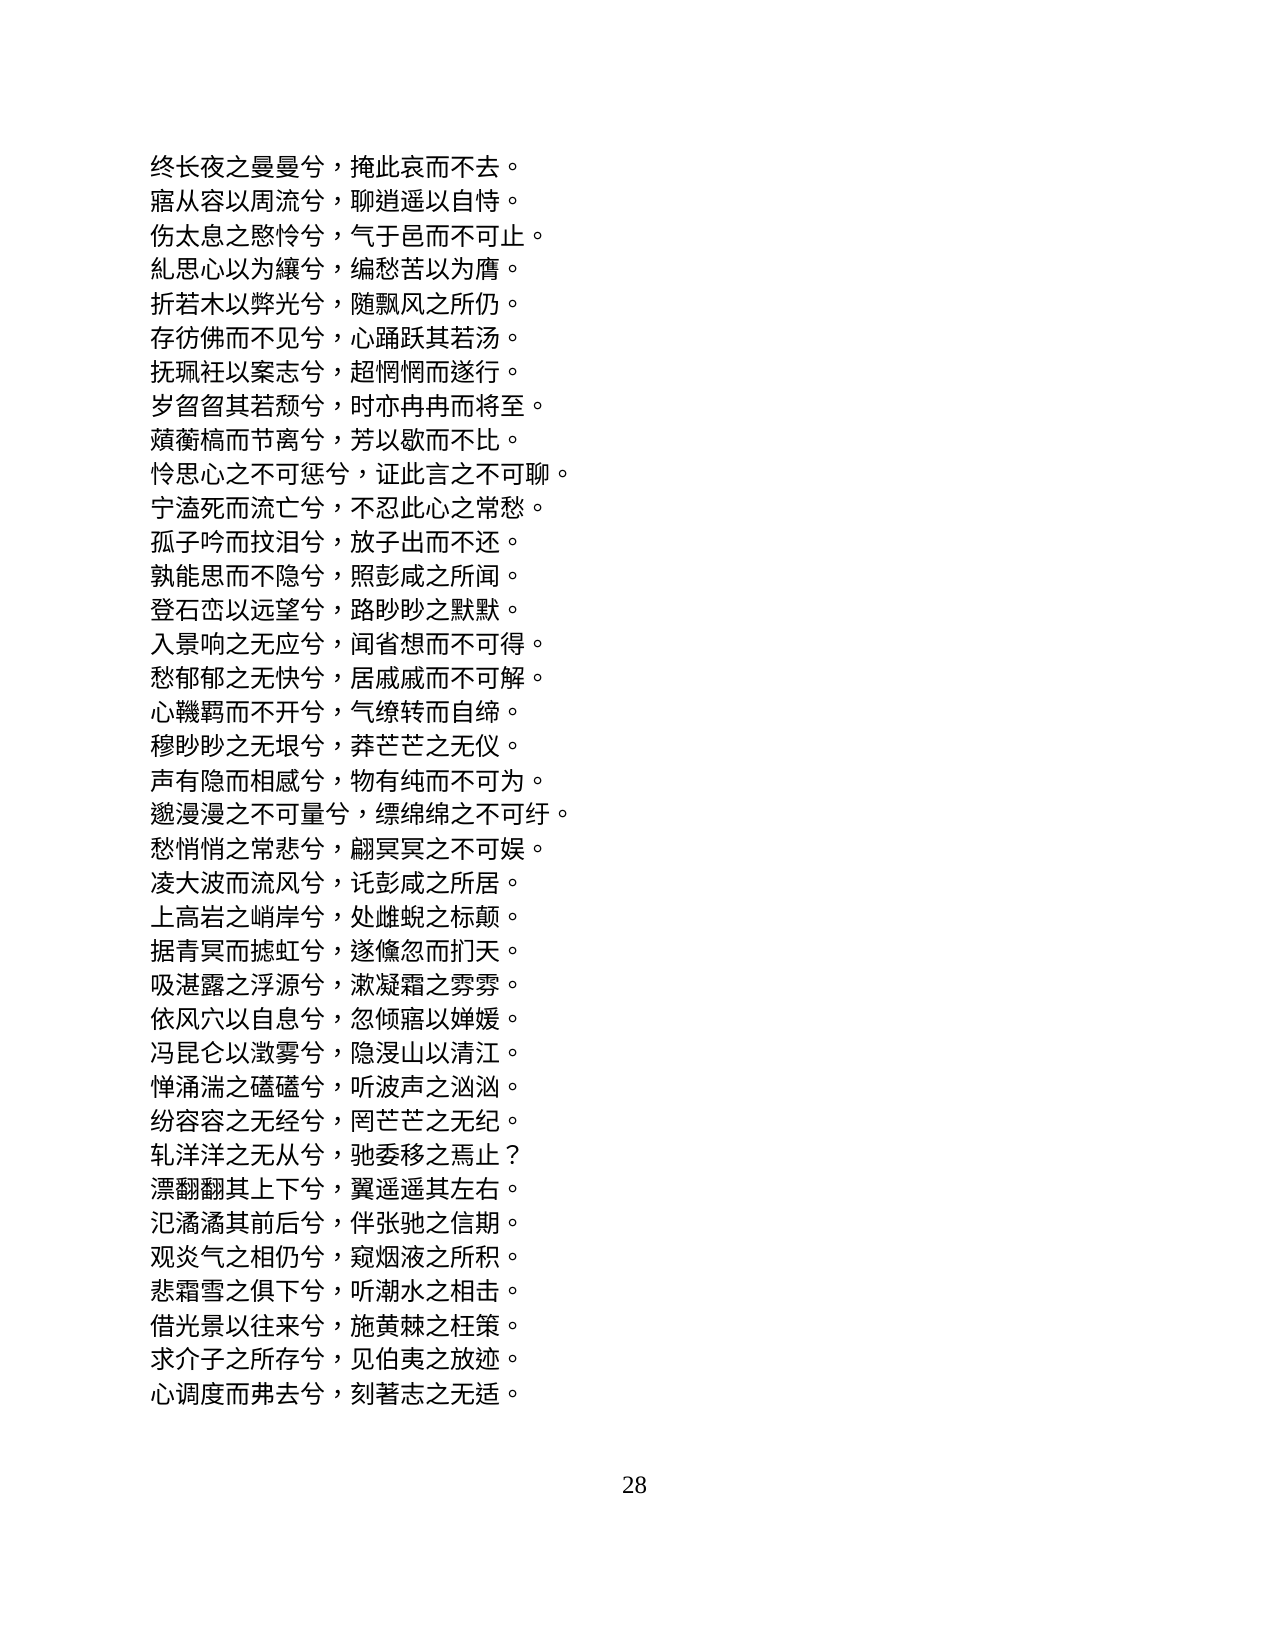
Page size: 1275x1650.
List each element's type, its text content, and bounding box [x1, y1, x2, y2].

text 终长夜之曼曼兮，掩此哀而不去。 寤从容以周流兮，聊逍遥以自恃。 伤太息之愍怜兮，气于邑而不可止。 糺思心以为纕兮，编愁苦以为膺。 折若木以弊光兮，随飘风之所仍。 存彷佛而不见兮，心踊跃其若汤。 抚珮衽以案志兮，超惘惘而遂行。 岁曶曶其若颓兮，时亦冉冉而将至。 薠蘅槁而节离兮，芳以歇而不比。 怜思心之不可惩兮，证此言之不可聊。 宁溘死而流亡兮，不忍此心之常愁。 孤子吟而抆泪兮，放子出而不还。 孰能思而不隐兮，照彭咸之所闻。 登石峦以远望兮，路眇眇之默默。 入景响之无应兮，闻省想而不可得。 愁郁郁之无快兮，居戚戚而不可解。 心鞿羁而不开兮，气缭转而自缔。 穆眇眇之无垠兮，莽芒芒之无仪。 声有隐而相感兮，物有纯而不可为。 邈漫漫之不可量兮，缥绵绵之不可纡。 愁悄悄之常悲兮，翩冥冥之不可娱。 凌大波而流风兮，讬彭咸之所居。 上高岩之峭岸兮，处雌蜺之标颠。 据青冥而摅虹兮，遂儵忽而扪天。 吸湛露之浮源兮，漱凝霜之雰雰。 依风穴以自息兮，忽倾寤以婵媛。 冯昆仑以澂雾兮，隐渂山以清江。 惮涌湍之礚礚兮，听波声之汹汹。 纷容容之无经兮，罔芒芒之无纪。 轧洋洋之无从兮，驰委移之焉止？ 漂翻翻其上下兮，翼遥遥其左右。 氾潏潏其前后兮，伴张驰之信期。 观炎气之相仍兮，窥烟液之所积。 悲霜雪之俱下兮，听潮水之相击。 借光景以往来兮，施黄棘之枉策。 求介子之所存兮，见伯夷之放迹。 心调度而弗去兮，刻著志之无适。 [150, 150, 1125, 1410]
